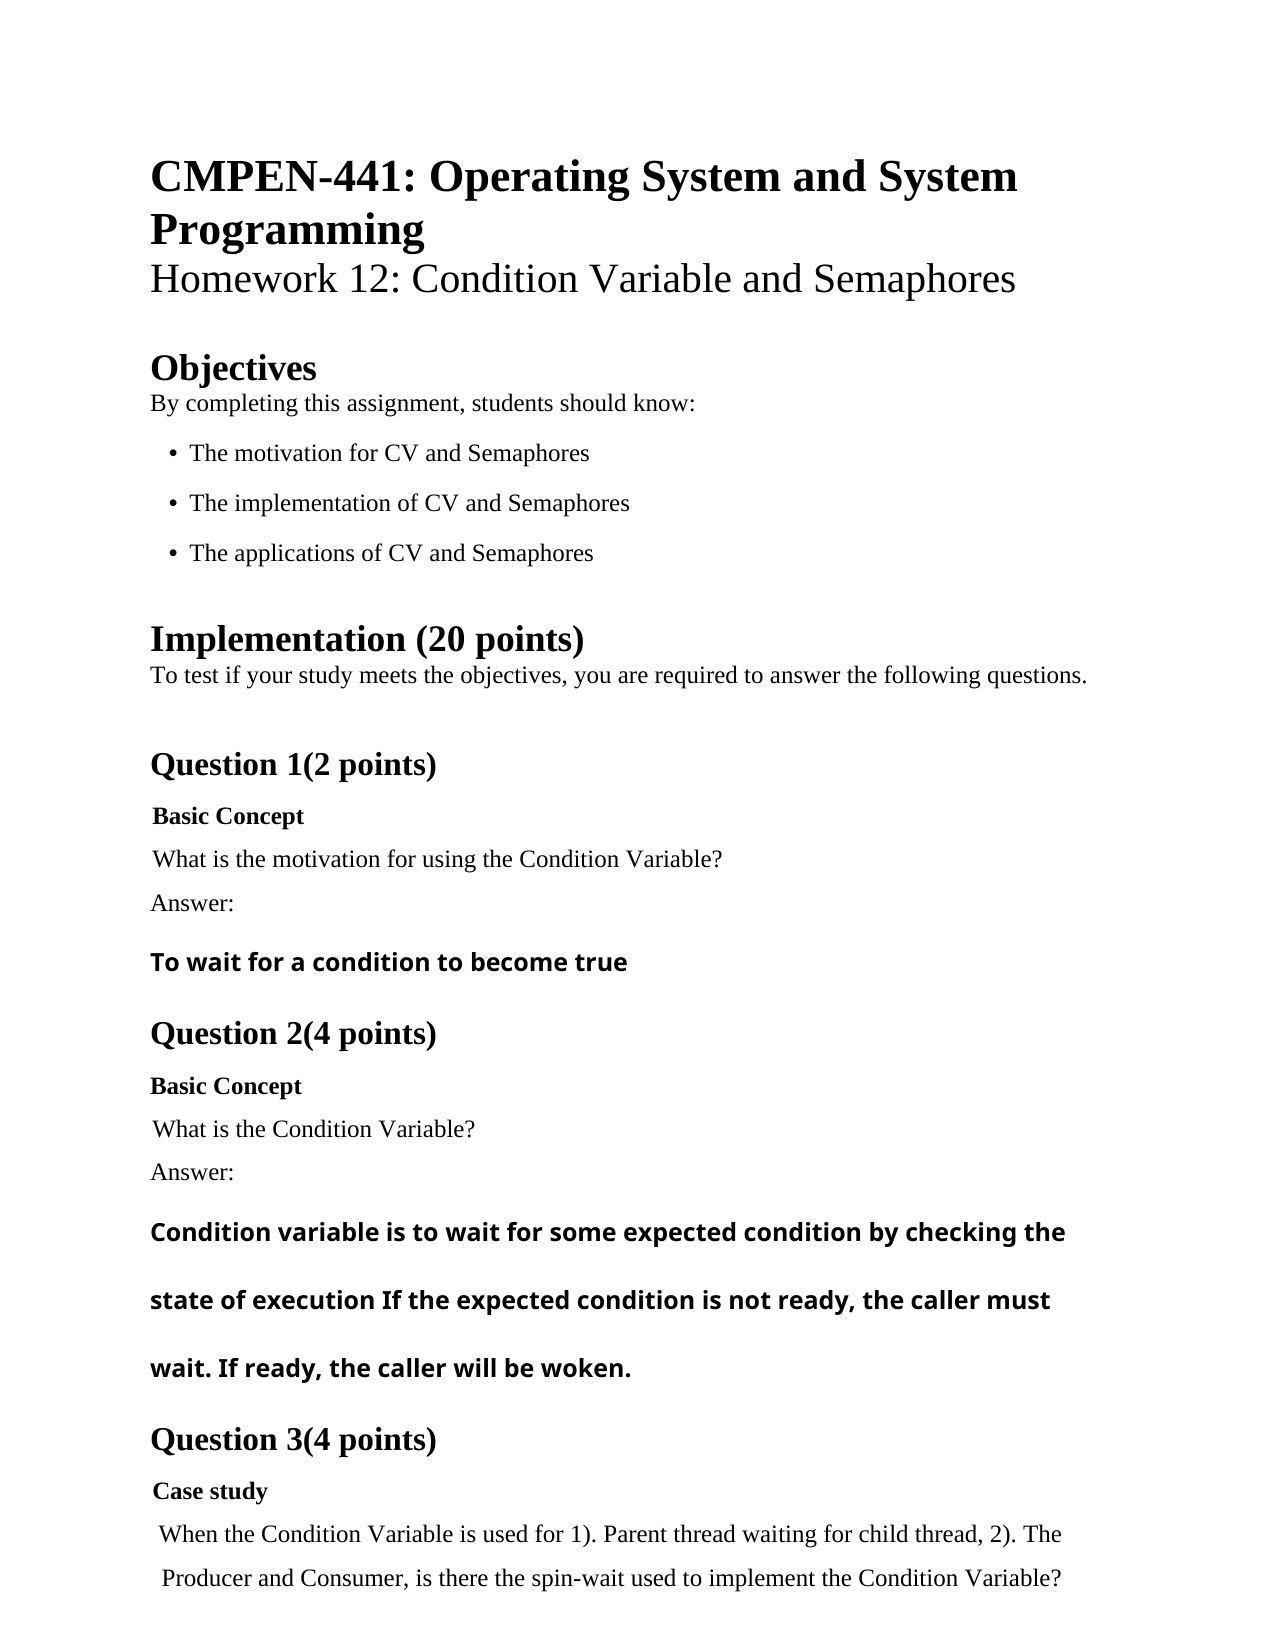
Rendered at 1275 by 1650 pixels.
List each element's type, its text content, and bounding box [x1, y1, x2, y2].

title CMPEN-441: Operating System and System Programming [150, 150, 1119, 255]
subtitle Objectives [150, 346, 1119, 389]
text Homework 12: Condition Variable and Semaphores [150, 255, 1119, 302]
text Answer: [150, 888, 1119, 916]
text Question 1(2 points) [150, 744, 1119, 782]
text Question 2(4 points) [150, 1013, 1119, 1052]
text What is the Condition Variable? [133, 1114, 1119, 1143]
text What is the motivation for using the Condition Variable? [133, 844, 1119, 873]
text Case study [133, 1476, 1119, 1505]
text By completing this assignment, students should know: [150, 389, 1119, 417]
text To test if your study meets the objectives, you are required to answer the following questions. [150, 660, 1108, 688]
list The implementation of CV and Semaphores [169, 488, 1119, 517]
text Basic Concept [133, 801, 1119, 830]
text Condition variable is to wait for some expected condition by checking the state of execution If the expected condition is not ready, the caller must wait. If ready, the caller will be woken. [150, 1214, 1119, 1385]
text To wait for a condition to become true [150, 945, 1119, 979]
text Answer: [150, 1157, 1119, 1186]
subtitle Implementation (20 points) [150, 616, 1119, 659]
text Basic Concept [150, 1071, 1119, 1099]
text When the Condition Variable is used for 1). Parent thread waiting for child thread, 2). The Producer and Consumer, is there the spin-wait used to implement the Condition Variable? [133, 1519, 1119, 1591]
list The motivation for CV and Semaphores [169, 438, 1119, 467]
text Question 3(4 points) [150, 1419, 1119, 1457]
list The applications of CV and Semaphores [169, 538, 1119, 567]
